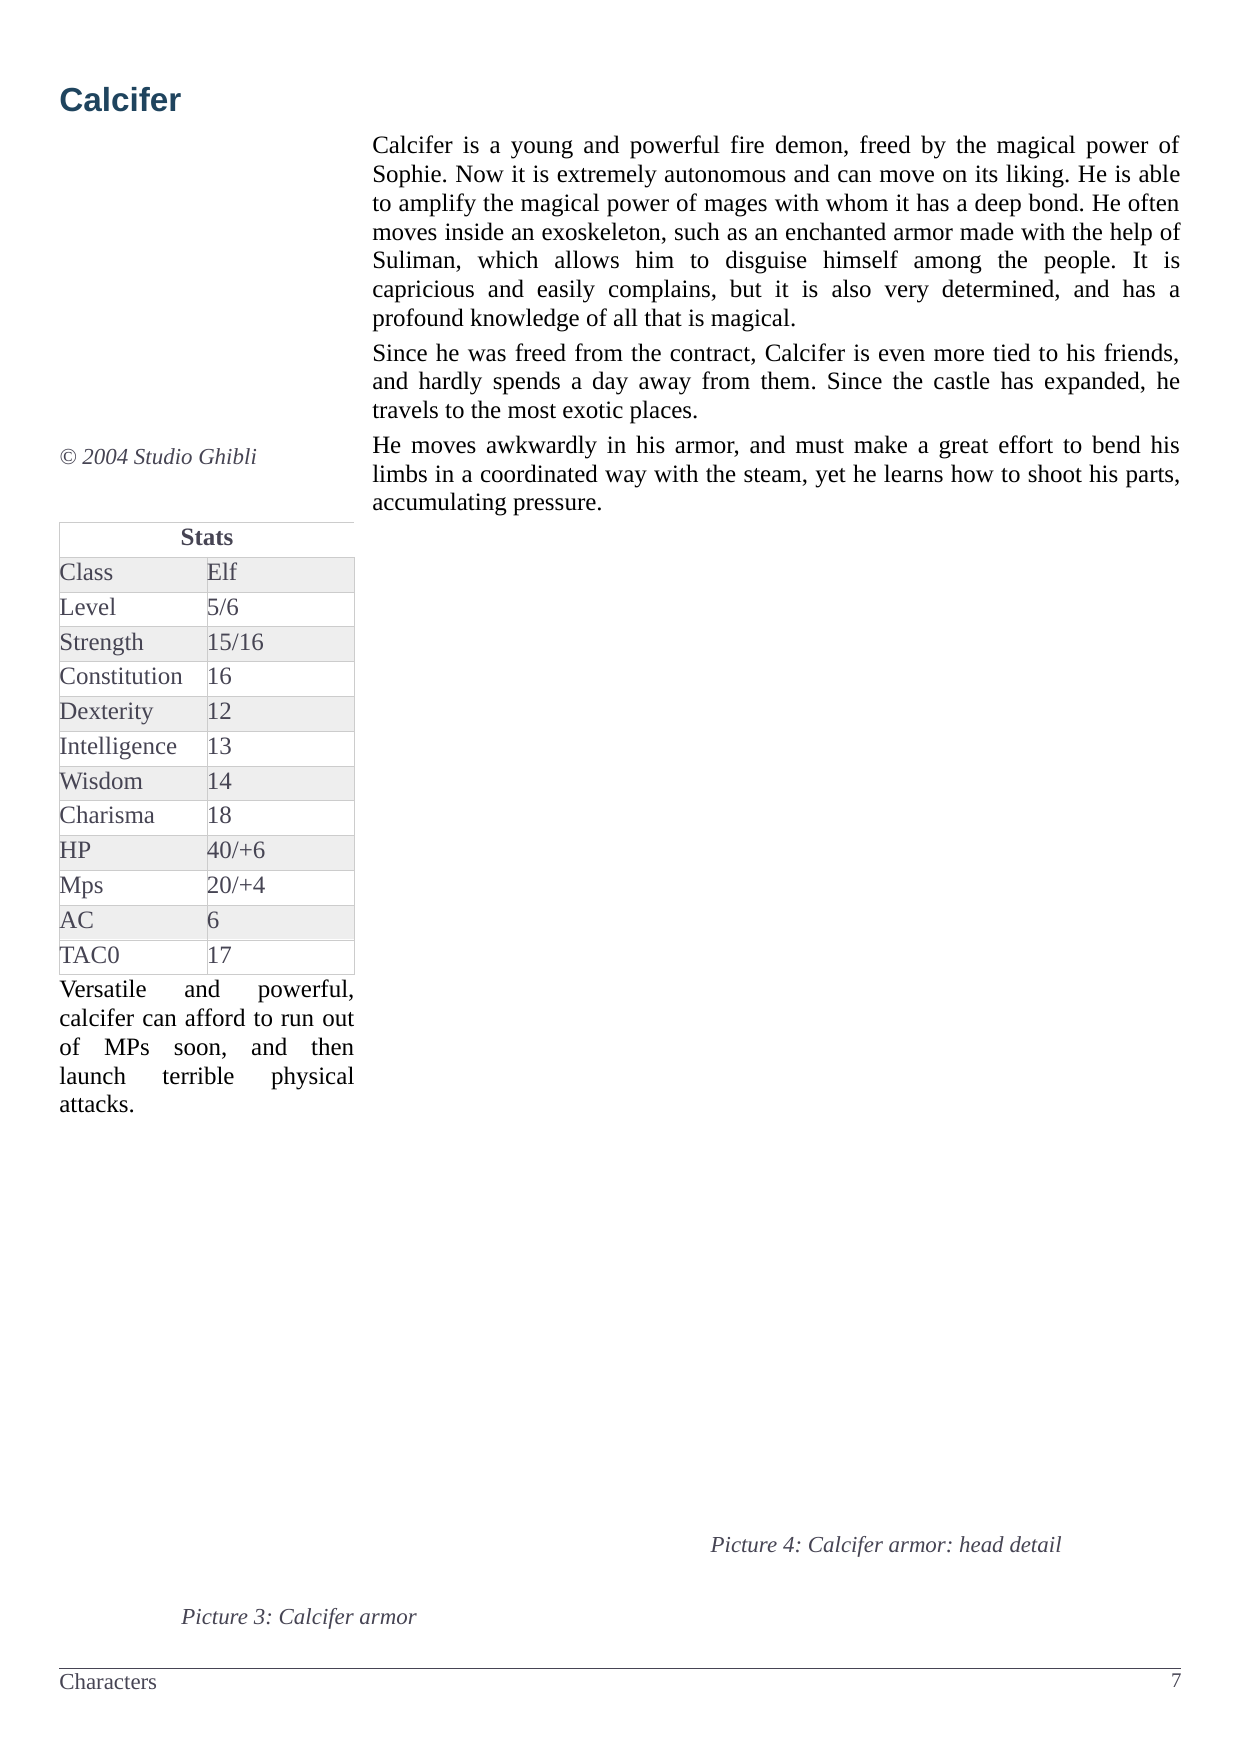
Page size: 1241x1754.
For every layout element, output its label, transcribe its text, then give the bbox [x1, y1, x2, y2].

table_cell 17 [208, 941, 354, 974]
table_header [354, 131, 372, 522]
table_cell Strength [60, 627, 207, 661]
table_cell Constitution [60, 662, 207, 696]
table_cell 5/6 [208, 593, 354, 626]
table_cell TAC0 [60, 941, 207, 974]
table_cell 6 [208, 906, 354, 939]
table_cell AC [60, 906, 207, 939]
table_cell Elf [208, 558, 354, 592]
table_cell 18 [208, 801, 354, 835]
table_header Calcifer is a young and powerful fire demon, freed by the magical power of Sophie. Now it is extremely autonomous and can move on its liking. He is able to amplify the magical power of mages with whom it has a deep bond. He often moves inside an exoskeleton, such as an enchanted armor made with the help of Suliman, which allows him to disguise himself among the people. It is capricious and easily complains, but it is also very determined, and has a profound knowledge of all that is magical. Since he was freed from the contract, Calcifer is even more tied to his friends, and hardly spends a day away from them. Since the castle has expanded, he travels to the most exotic places. He moves awkwardly in his armor, and must make a great effort to bend his limbs in a coordinated way with the steam, yet he learns how to shoot his parts, accumulating pressure. [372, 131, 1181, 522]
table_cell Wisdom [60, 767, 207, 800]
table_header [59, 1159, 620, 1636]
table_cell 40/+6 [208, 836, 354, 870]
table_cell HP [60, 836, 207, 870]
table_cell Dexterity [60, 697, 207, 731]
table_cell Class [60, 558, 207, 592]
table_cell [372, 522, 1181, 1124]
table_header [620, 1159, 1181, 1636]
table_cell 13 [208, 732, 354, 766]
table_cell 15/16 [208, 627, 354, 661]
table_cell 12 [208, 697, 354, 731]
table_cell 14 [208, 767, 354, 800]
table_header [59, 131, 354, 522]
table_cell 20/+4 [208, 871, 354, 905]
table_cell Versatile and powerful, calcifer can afford to run out of MPs soon, and then launch terrible physical attacks. [59, 975, 354, 1124]
table_header Stats [60, 523, 354, 557]
table_cell Charisma [60, 801, 207, 835]
subtitle Calcifer [59, 80, 1181, 118]
table_cell Intelligence [60, 732, 207, 766]
table_cell 16 [208, 662, 354, 696]
table_cell [354, 522, 372, 1124]
table_cell Level [60, 593, 207, 626]
table_cell Mps [60, 871, 207, 905]
